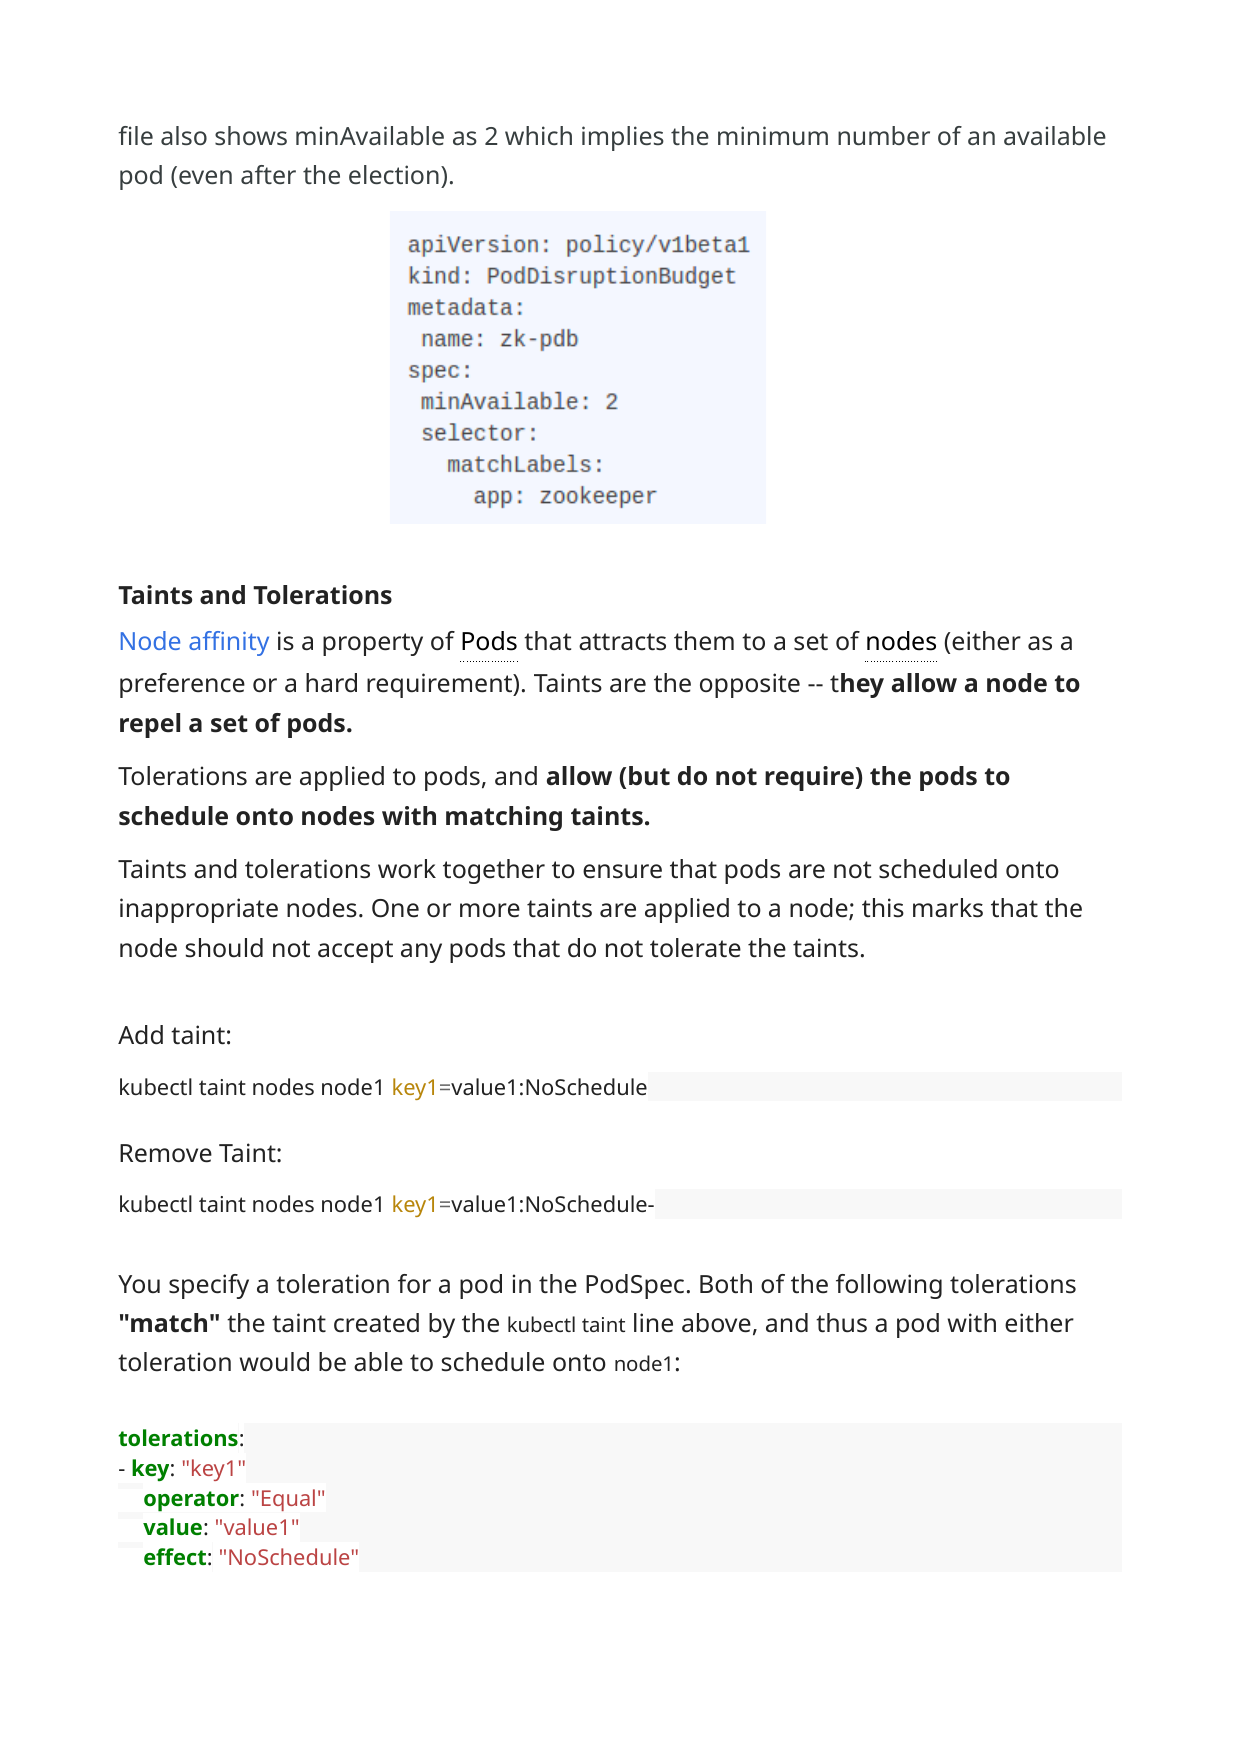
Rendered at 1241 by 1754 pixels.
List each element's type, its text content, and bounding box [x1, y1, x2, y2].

text Tolerations are applied to pods, and allow (but do not require) the pods to schedule onto nodes with matching taints. [118, 759, 1122, 832]
text value: "value1" [118, 1512, 1122, 1542]
subtitle Taints and Tolerations [118, 577, 1122, 611]
text - key: "key1" [118, 1453, 1122, 1483]
text tolerations: [118, 1423, 1122, 1453]
text file also shows minAvailable as 2 which implies the minimum number of an available pod (even after the election). [118, 118, 1122, 191]
text Node affinity is a property of Pods that attracts them to a set of nodes (either as a preference or a hard requirement). Taints are the opposite -- they allow a node to repel a set of pods. [118, 624, 1122, 739]
text Add taint: [118, 984, 1122, 1052]
text Taints and tolerations work together to ensure that pods are not scheduled onto inappropriate nodes. One or more taints are applied to a node; this marks that the node should not accept any pods that do not tolerate the taints. [118, 852, 1122, 964]
text kubectl taint nodes node1 key1=value1:NoSchedule [118, 1072, 1122, 1101]
picture [389, 211, 767, 524]
text effect: "NoSchedule" [118, 1542, 1122, 1572]
text operator: "Equal" [118, 1483, 1122, 1512]
text You specify a toleration for a pod in the PodSpec. Both of the following tolerations "match" the taint created by the kubectl taint line above, and thus a pod with either toleration would be able to schedule onto node1: [118, 1266, 1122, 1379]
text Remove Taint: [118, 1101, 1122, 1169]
text kubectl taint nodes node1 key1=value1:NoSchedule- [118, 1189, 1122, 1219]
